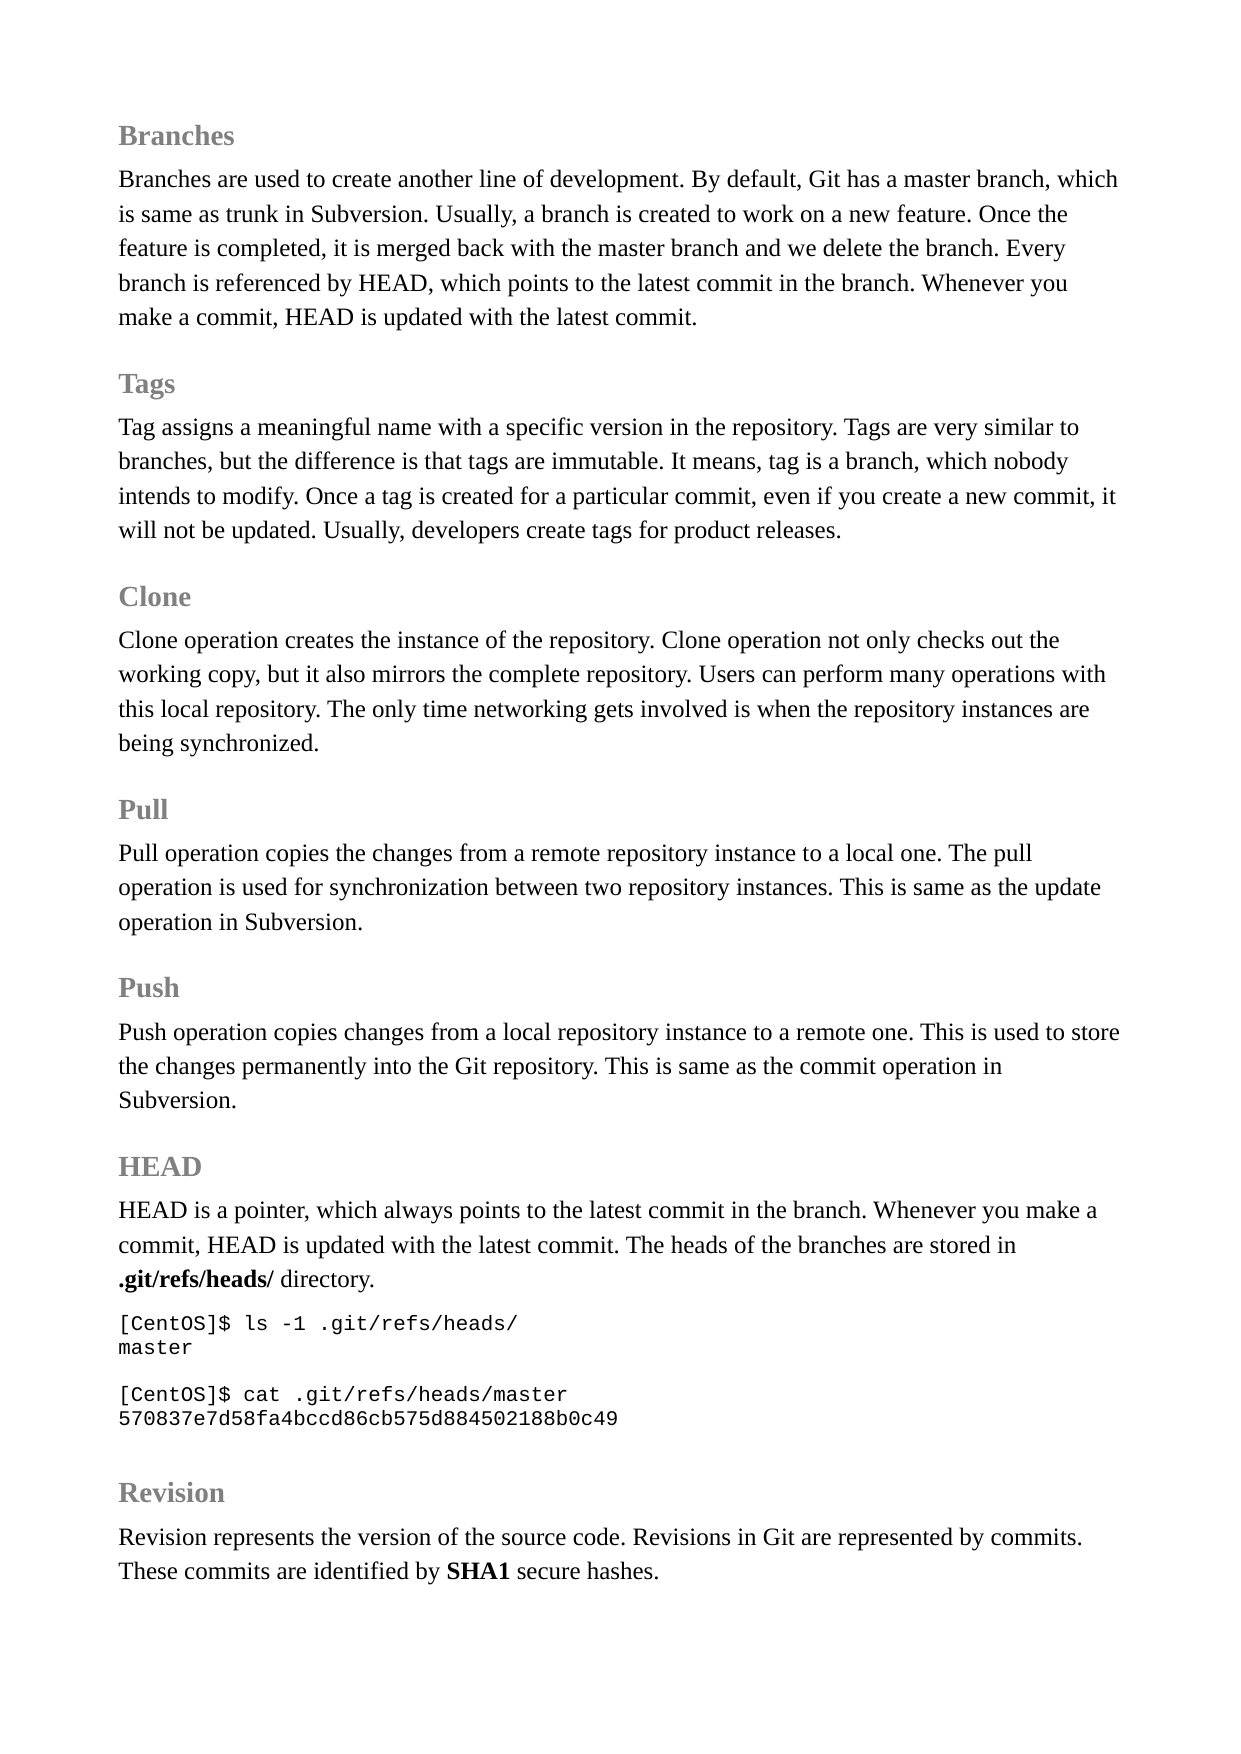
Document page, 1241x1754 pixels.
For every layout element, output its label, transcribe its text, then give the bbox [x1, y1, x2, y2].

subtitle Push [118, 971, 1122, 1004]
text Push operation copies changes from a local repository instance to a remote one. This is used to store the changes permanently into the Git repository. This is same as the commit operation in Subversion. [118, 1017, 1122, 1114]
text Tag assigns a meaningful name with a specific version in the repository. Tags are very similar to branches, but the difference is that tags are immutable. It means, tag is a branch, which nobody intends to modify. Once a tag is created for a particular commit, even if you create a new commit, it will not be updated. Usually, developers create tags for product releases. [118, 412, 1122, 544]
subtitle Tags [118, 366, 1122, 399]
text Clone operation creates the instance of the repository. Clone operation not only checks out the working copy, but it also mirrors the complete repository. Users can perform many operations with this local repository. The only time networking gets involved is when the repository instances are being synchronized. [118, 625, 1122, 757]
text [CentOS]$ ls -1 .git/refs/heads/ [118, 1313, 1122, 1337]
text [CentOS]$ cat .git/refs/heads/master [118, 1384, 1122, 1408]
subtitle Branches [118, 118, 1122, 152]
subtitle Clone [118, 579, 1122, 612]
text 570837e7d58fa4bccd86cb575d884502188b0c49 [118, 1408, 1122, 1432]
text Revision represents the version of the source code. Revisions in Git are represented by commits. These commits are identified by SHA1 secure hashes. [118, 1522, 1122, 1585]
text Branches are used to create another line of development. By default, Git has a master branch, which is same as trunk in Subversion. Usually, a branch is created to work on a new feature. Once the feature is completed, it is merged back with the master branch and we delete the branch. Every branch is referenced by HEAD, which points to the latest commit in the branch. Whenever you make a commit, HEAD is updated with the latest commit. [118, 164, 1122, 331]
text HEAD is a pointer, which always points to the latest commit in the branch. Whenever you make a commit, HEAD is updated with the latest commit. The heads of the branches are stored in .git/refs/heads/ directory. [118, 1195, 1122, 1293]
text master [118, 1337, 1122, 1361]
subtitle Revision [118, 1476, 1122, 1509]
subtitle HEAD [118, 1149, 1122, 1183]
subtitle Pull [118, 792, 1122, 826]
text Pull operation copies the changes from a remote repository instance to a local one. The pull operation is used for synchronization between two repository instances. This is same as the update operation in Subversion. [118, 838, 1122, 936]
